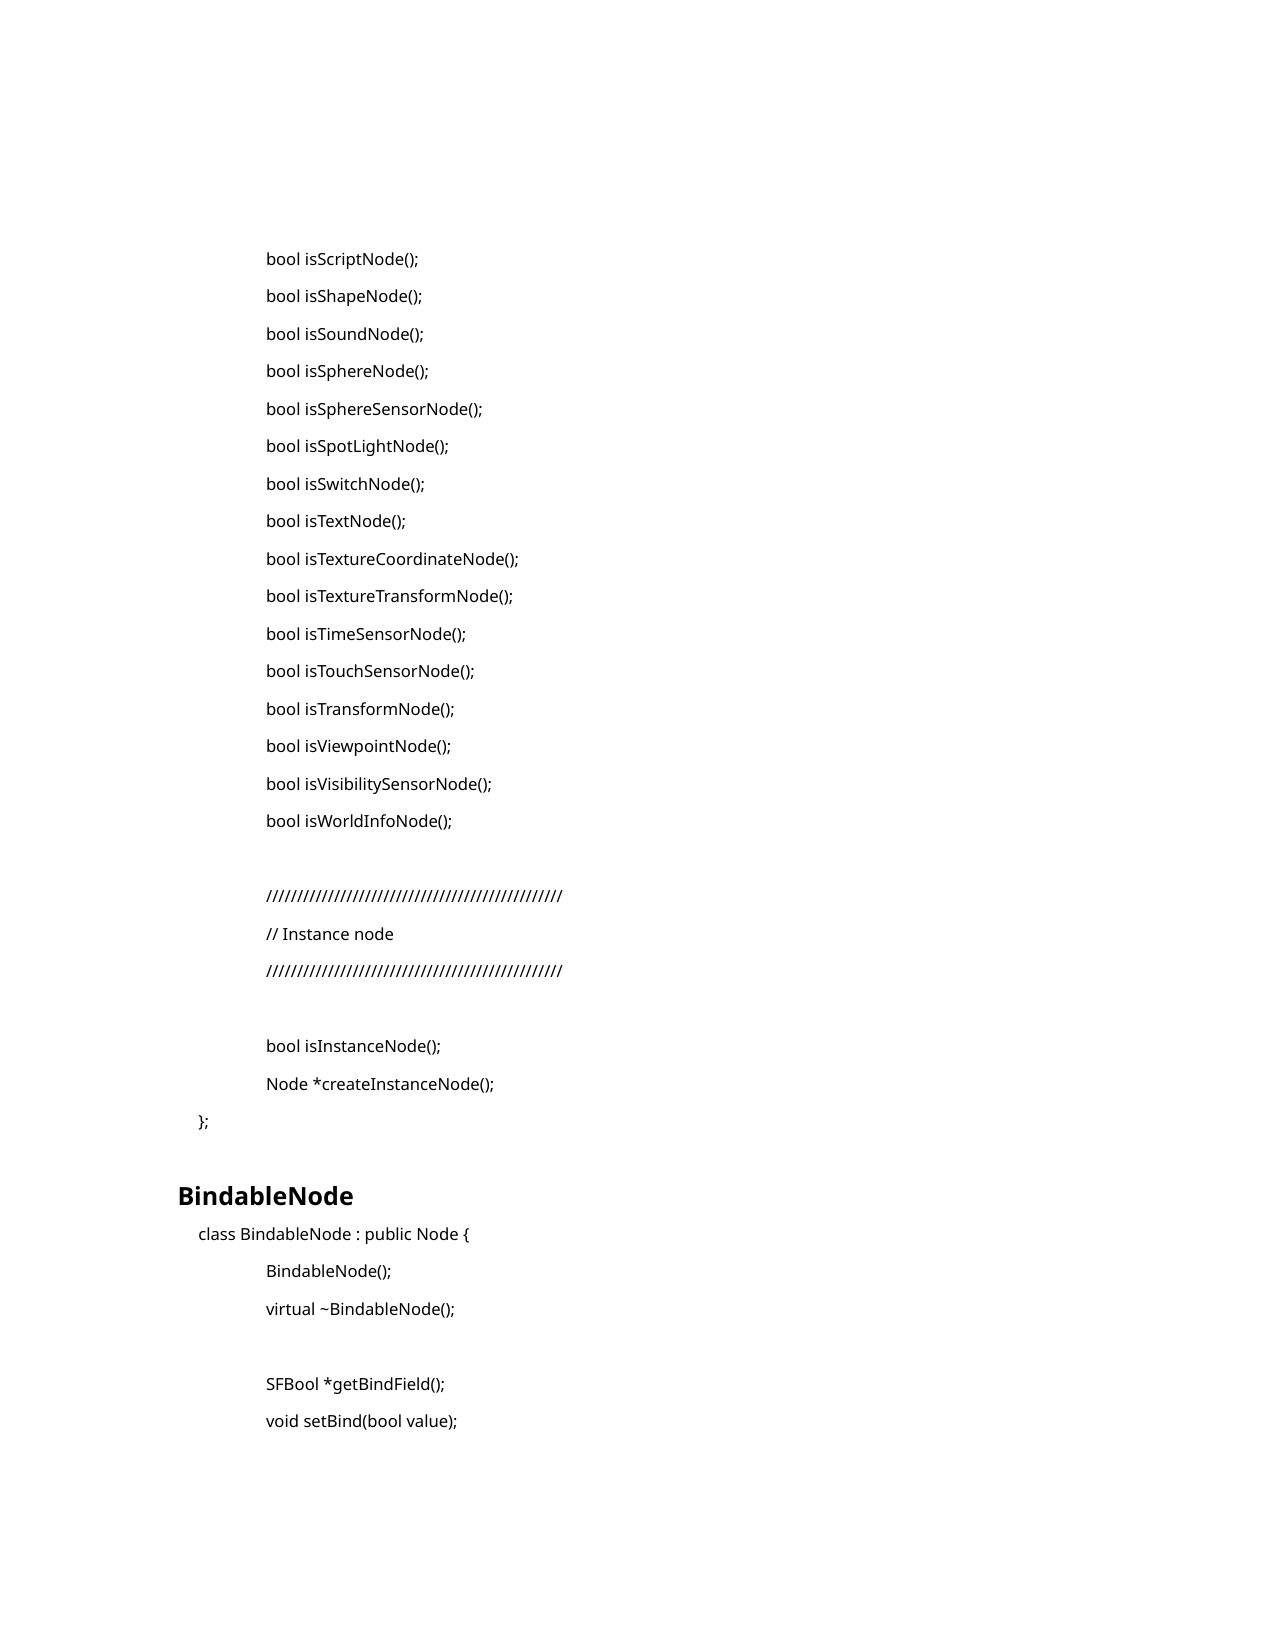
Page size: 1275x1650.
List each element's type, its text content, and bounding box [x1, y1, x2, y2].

text void setBind(bool value); [198, 1402, 1098, 1440]
text bool isTextureTransformNode(); [198, 577, 1098, 615]
text bool isInstanceNode(); [198, 1027, 1098, 1065]
text bool isShapeNode(); [198, 277, 1098, 315]
text //////////////////////////////////////////////// [198, 952, 1098, 990]
text bool isTextNode(); [198, 502, 1098, 540]
text bool isSwitchNode(); [198, 465, 1098, 502]
text bool isWorldInfoNode(); [198, 802, 1098, 840]
text bool isTransformNode(); [198, 690, 1098, 727]
text virtual ~BindableNode(); [198, 1290, 1098, 1327]
text bool isTouchSensorNode(); [198, 652, 1098, 690]
text bool isSpotLightNode(); [198, 427, 1098, 465]
text bool isSoundNode(); [198, 315, 1098, 352]
text // Instance node [198, 915, 1098, 952]
text bool isVisibilitySensorNode(); [198, 765, 1098, 802]
text SFBool *getBindField(); [198, 1365, 1098, 1402]
text bool isSphereNode(); [198, 352, 1098, 390]
text BindableNode(); [198, 1252, 1098, 1290]
text bool isTimeSensorNode(); [198, 615, 1098, 652]
text bool isTextureCoordinateNode(); [198, 540, 1098, 577]
text Node *createInstanceNode(); [198, 1065, 1098, 1102]
text bool isSphereSensorNode(); [198, 390, 1098, 427]
text //////////////////////////////////////////////// [198, 877, 1098, 915]
text }; [198, 1102, 1098, 1140]
text bool isScriptNode(); [198, 240, 1098, 277]
text bool isViewpointNode(); [198, 727, 1098, 765]
subtitle BindableNode [177, 1177, 1098, 1215]
text class BindableNode : public Node { [198, 1215, 1098, 1252]
